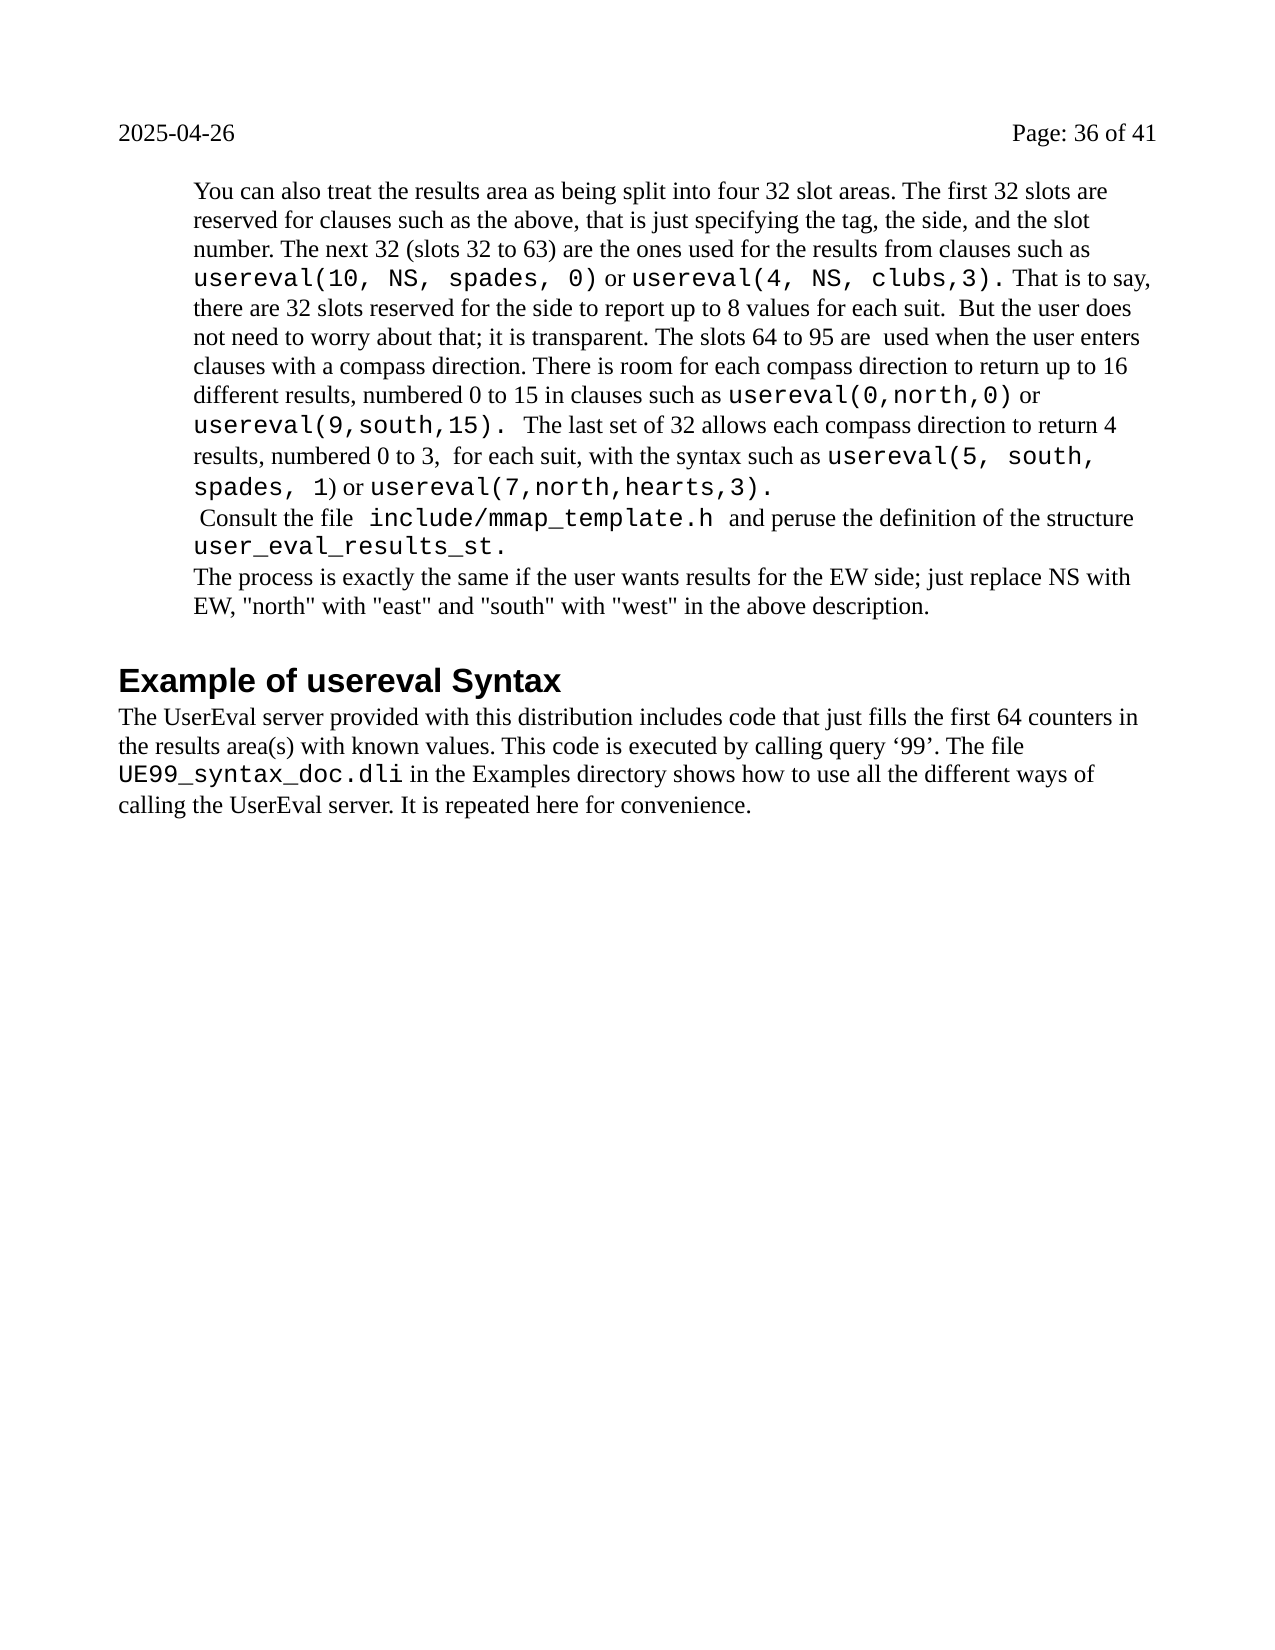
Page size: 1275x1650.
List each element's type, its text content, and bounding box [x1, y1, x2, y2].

list You can also treat the results area as being split into four 32 slot areas. The first 32 slots are reserved for clauses such as the above, that is just specifying the tag, the side, and the slot number. The next 32 (slots 32 to 63) are the ones used for the results from clauses such as [156, 176, 1157, 263]
list usereval(10, NS, spades, 0) or usereval(4, NS, clubs,3). That is to say, there are 32 slots reserved for the side to report up to 8 values for each suit. But the user does not need to worry about that; it is transparent. The slots 64 to 95 are used when the user enters clauses with a compass direction. There is room for each compass direction to return up to 16 different results, numbered 0 to 15 in clauses such as usereval(0,north,0) or usereval(9,south,15). The last set of 32 allows each compass direction to return 4 results, numbered 0 to 3, for each suit, with the syntax such as usereval(5, south, spades, 1) or usereval(7,north,hearts,3). [156, 263, 1157, 503]
subtitle Example of usereval Syntax [118, 660, 1157, 699]
list Consult the file include/mmap_template.h and peruse the definition of the structure user_eval_results_st. [156, 503, 1157, 562]
list The process is exactly the same if the user wants results for the EW side; just replace NS with EW, "north" with "east" and "south" with "west" in the above description. [156, 562, 1157, 620]
text The UserEval server provided with this distribution includes code that just fills the first 64 counters in the results area(s) with known values. This code is executed by calling query ‘99’. The file UE99_syntax_doc.dli in the Examples directory shows how to use all the different ways of calling the UserEval server. It is repeated here for convenience. [118, 702, 1157, 819]
